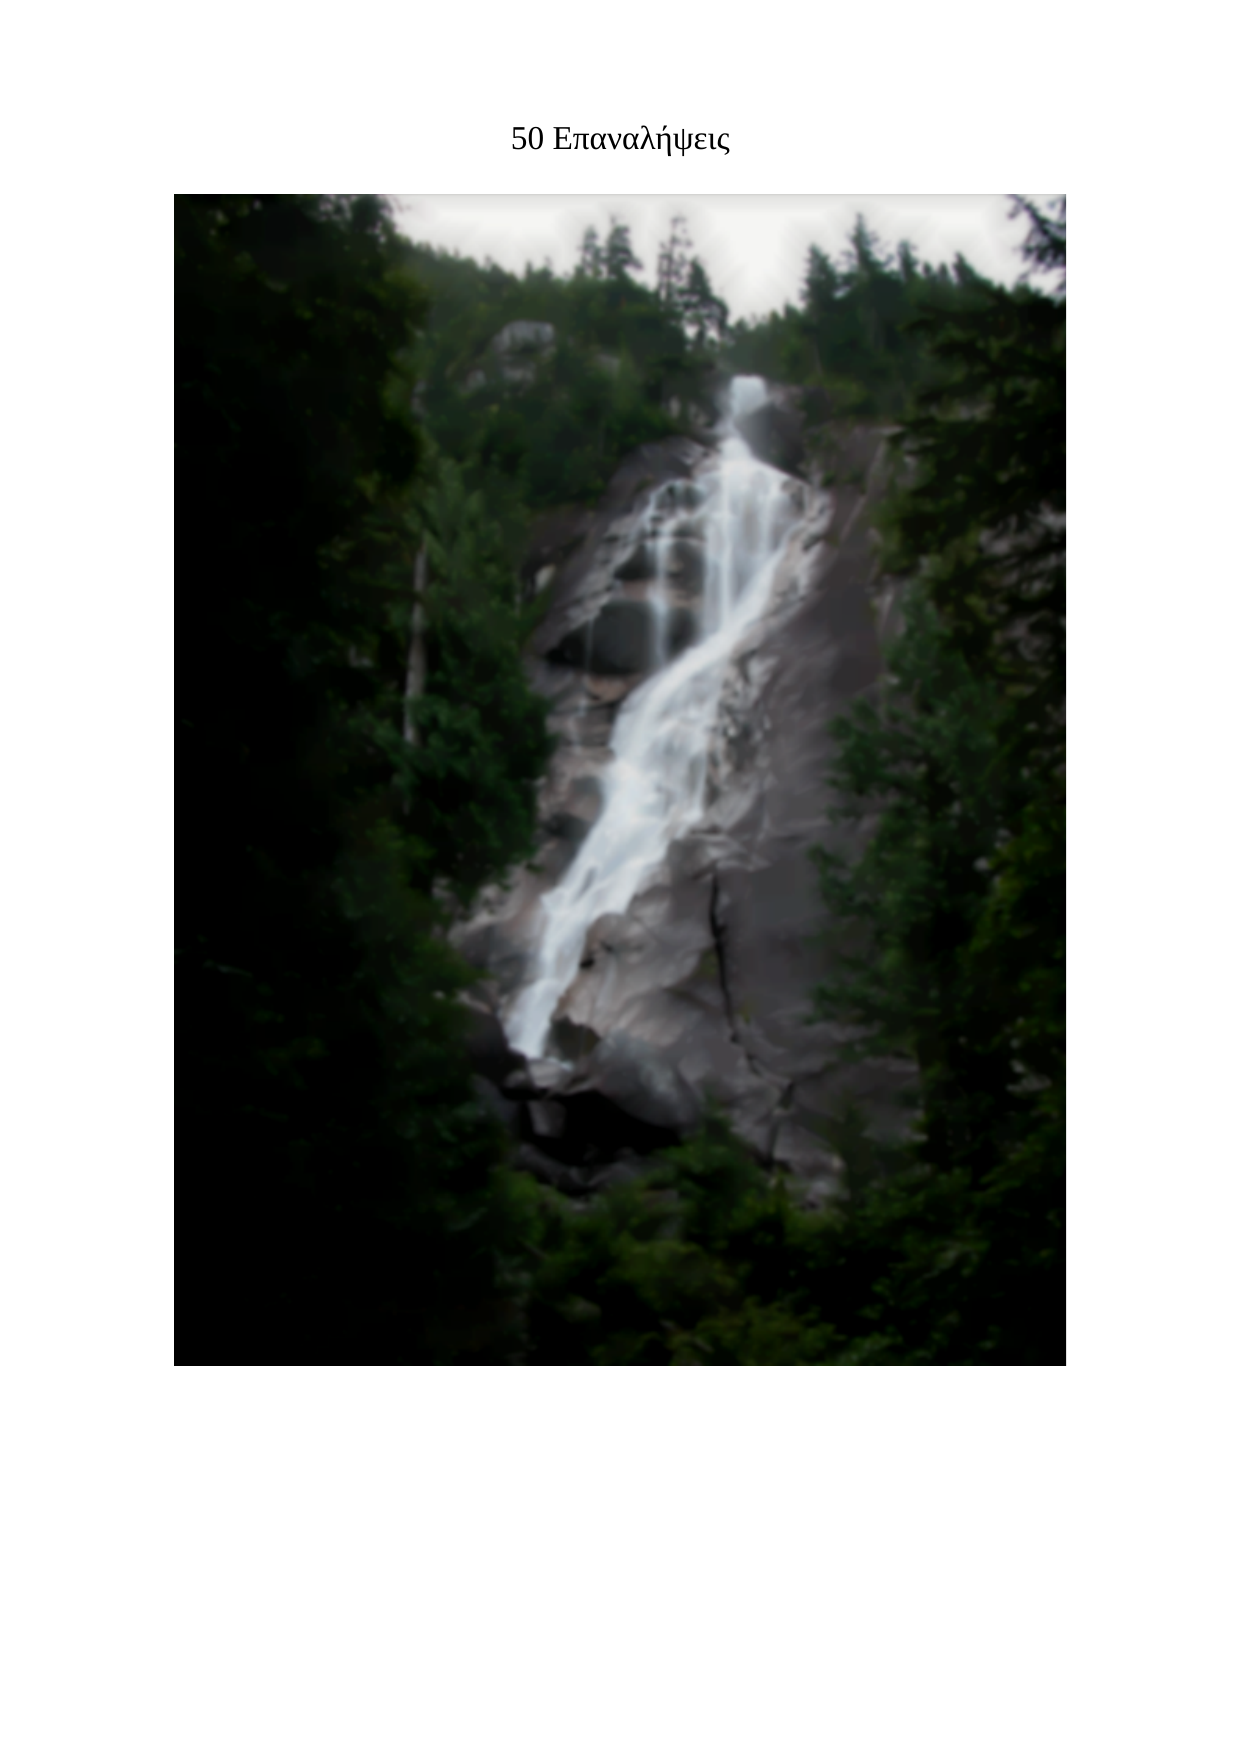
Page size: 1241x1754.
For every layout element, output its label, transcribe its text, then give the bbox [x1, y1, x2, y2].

text 50 Επαναλήψεις [118, 118, 1122, 156]
picture [174, 194, 1067, 1366]
